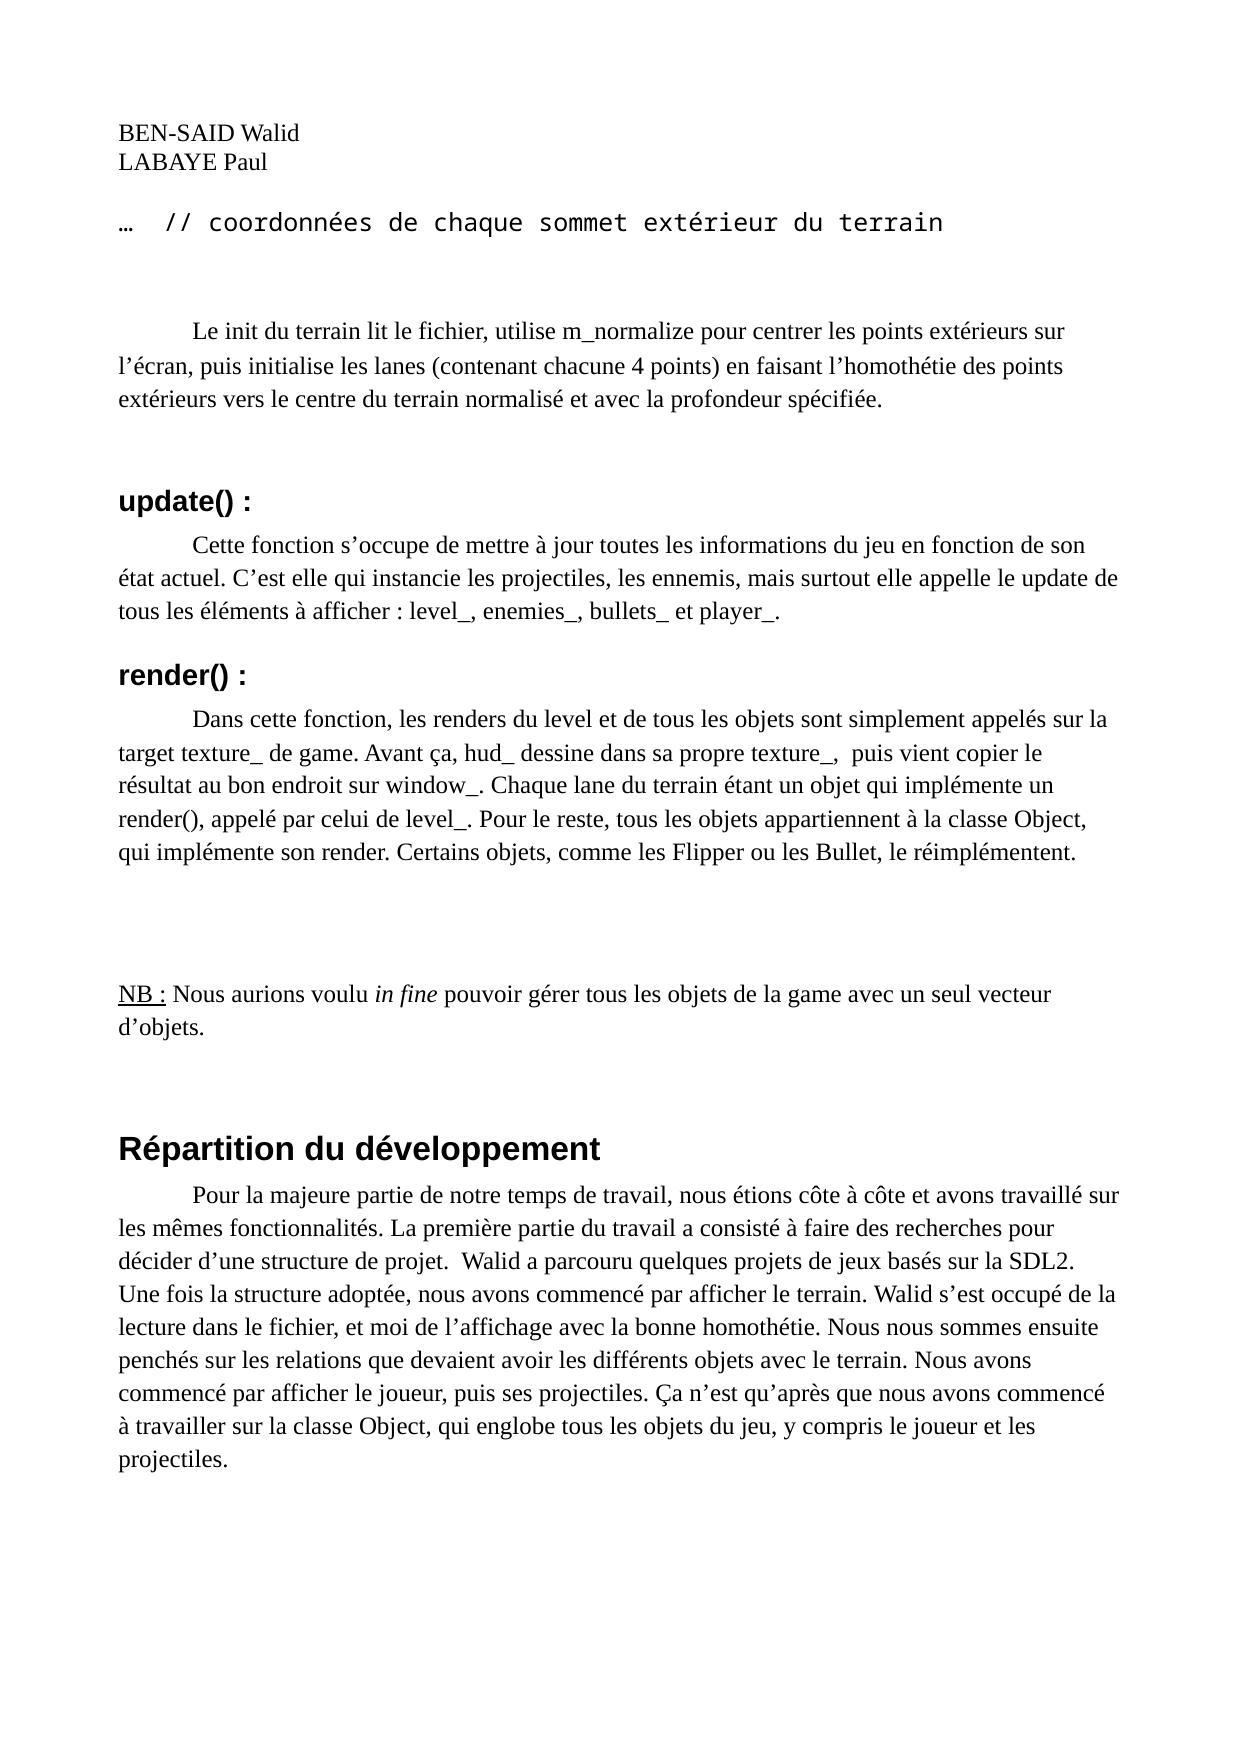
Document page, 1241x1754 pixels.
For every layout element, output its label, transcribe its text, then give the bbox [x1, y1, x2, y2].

text NB : Nous aurions voulu in fine pouvoir gérer tous les objets de la game avec un seul vecteur d’objets. [118, 979, 1122, 1041]
subtitle Répartition du développement [118, 1128, 1122, 1167]
text Le init du terrain lit le fichier, utilise m_normalize pour centrer les points extérieurs sur l’écran, puis initialise les lanes (contenant chacune 4 points) en faisant l’homothétie des points extérieurs vers le centre du terrain normalisé et avec la profondeur spécifiée. [118, 313, 1122, 413]
subtitle update() : [118, 484, 1122, 518]
text Cette fonction s’occupe de mettre à jour toutes les informations du jeu en fonction de son état actuel. C’est elle qui instancie les projectiles, les ennemis, mais surtout elle appelle le update de tous les éléments à afficher : level_, enemies_, bullets_ et player_. [118, 530, 1122, 625]
text Dans cette fonction, les renders du level et de tous les objets sont simplement appelés sur la target texture_ de game. Avant ça, hud_ dessine dans sa propre texture_, puis vient copier le résultat au bon endroit sur window_. Chaque lane du terrain étant un objet qui implémente un render(), appelé par celui de level_. Pour le reste, tous les objets appartiennent à la classe Object, qui implémente son render. Certains objets, comme les Flipper ou les Bullet, le réimplémentent. [118, 704, 1122, 865]
subtitle render() : [118, 658, 1122, 692]
text Pour la majeure partie de notre temps de travail, nous étions côte à côte et avons travaillé sur les mêmes fonctionnalités. La première partie du travail a consisté à faire des recherches pour décider d’une structure de projet. Walid a parcouru quelques projets de jeux basés sur la SDL2. Une fois la structure adoptée, nous avons commencé par afficher le terrain. Walid s’est occupé de la lecture dans le fichier, et moi de l’affichage avec la bonne homothétie. Nous nous sommes ensuite penchés sur les relations que devaient avoir les différents objets avec le terrain. Nous avons commencé par afficher le joueur, puis ses projectiles. Ça n’est qu’après que nous avons commencé à travailler sur la classe Object, qui englobe tous les objets du jeu, y compris le joueur et les projectiles. [118, 1180, 1122, 1473]
text … // coordonnées de chaque sommet extérieur du terrain [118, 205, 1122, 239]
